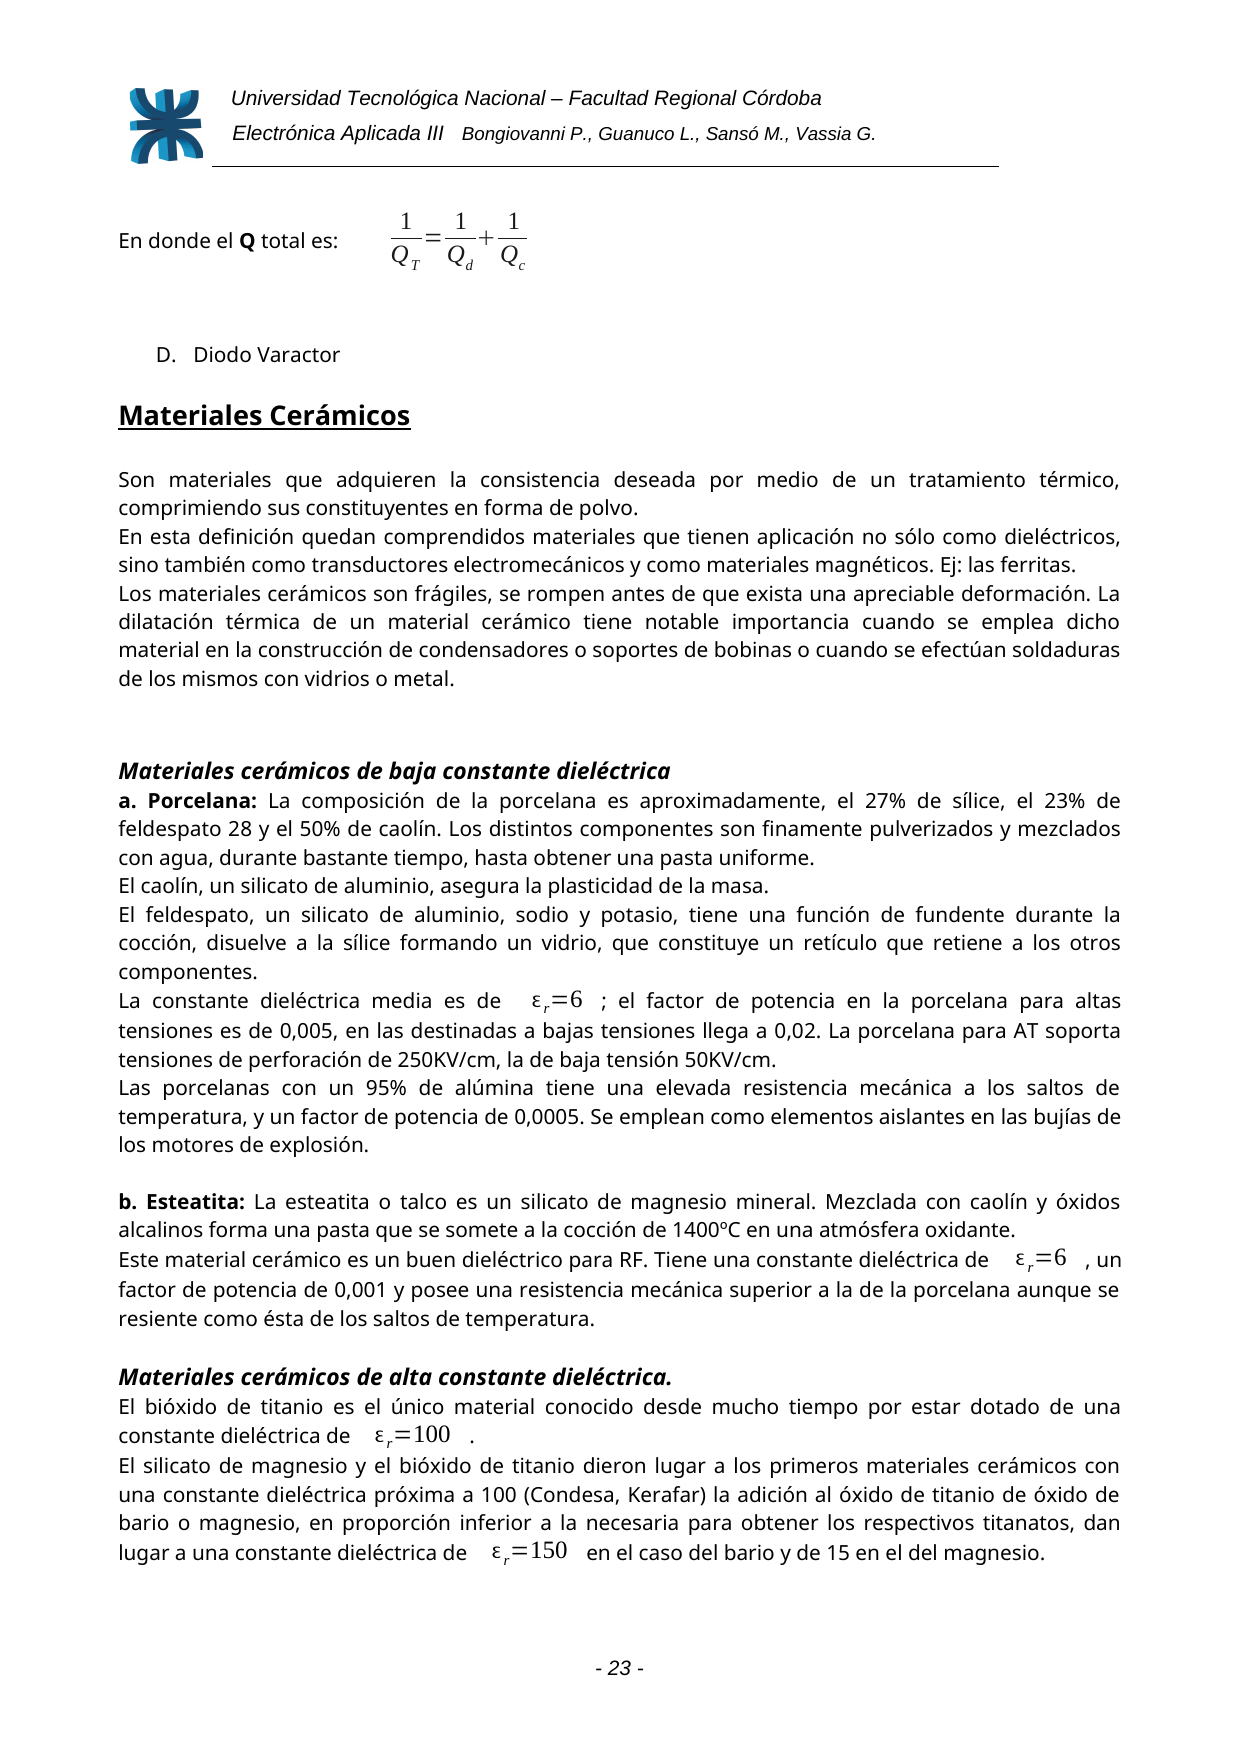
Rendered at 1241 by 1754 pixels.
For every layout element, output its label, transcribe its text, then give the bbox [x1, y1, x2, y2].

text Son materiales que adquieren la consistencia deseada por medio de un tratamiento térmico, comprimiendo sus constituyentes en forma de polvo. [118, 465, 1122, 522]
picture [129, 88, 203, 164]
list Materiales Cerámicos [118, 397, 1122, 434]
text Materiales cerámicos de baja constante dieléctrica [118, 755, 1122, 786]
text En donde el Q total es: [118, 226, 1122, 254]
text Materiales cerámicos de alta constante dieléctrica. [118, 1361, 1122, 1392]
text La constante dieléctrica media es de ; el factor de potencia en la porcelana para altas tensiones es de 0,005, en las destinadas a bajas tensiones llega a 0,02. La porcelana para AT soporta tensiones de perforación de 250KV/cm, la de baja tensión 50KV/cm. [118, 985, 1122, 1073]
text El silicato de magnesio y el bióxido de titanio dieron lugar a los primeros materiales cerámicos con una constante dieléctrica próxima a 100 (Condesa, Kerafar) la adición al óxido de titanio de óxido de bario o magnesio, en proporción inferior a la necesaria para obtener los respectivos titanatos, dan lugar a una constante dieléctrica de en el caso del bario y de 15 en el del magnesio. [118, 1452, 1122, 1568]
text El caolín, un silicato de aluminio, asegura la plasticidad de la masa. [118, 871, 1122, 900]
text Las porcelanas con un 95% de alúmina tiene una elevada resistencia mecánica a los saltos de temperatura, y un factor de potencia de 0,0005. Se emplean como elementos aislantes en las bujías de los motores de explosión. [118, 1073, 1122, 1159]
text El feldespato, un silicato de aluminio, sodio y potasio, tiene una función de fundente durante la cocción, disuelve a la sílice formando un vidrio, que constituye un retículo que retiene a los otros componentes. [118, 900, 1122, 985]
list Diodo Varactor [156, 340, 1122, 368]
text Este material cerámico es un buen dieléctrico para RF. Tiene una constante dieléctrica de , un factor de potencia de 0,001 y posee una resistencia mecánica superior a la de la porcelana aunque se resiente como ésta de los saltos de temperatura. [118, 1244, 1122, 1332]
text Los materiales cerámicos son frágiles, se rompen antes de que exista una apreciable deformación. La dilatación térmica de un material cerámico tiene notable importancia cuando se emplea dicho material en la construcción de condensadores o soportes de bobinas o cuando se efectúan soldaduras de los mismos con vidrios o metal. [118, 579, 1122, 692]
text El bióxido de titanio es el único material conocido desde mucho tiempo por estar dotado de una constante dieléctrica de . [118, 1392, 1122, 1452]
text b. Esteatita: La esteatita o talco es un silicato de magnesio mineral. Mezclada con caolín y óxidos alcalinos forma una pasta que se somete a la cocción de 1400ºC en una atmósfera oxidante. [118, 1187, 1122, 1244]
text a. Porcelana: La composición de la porcelana es aproximadamente, el 27% de sílice, el 23% de feldespato 28 y el 50% de caolín. Los distintos componentes son finamente pulverizados y mezclados con agua, durante bastante tiempo, hasta obtener una pasta uniforme. [118, 786, 1122, 871]
text En esta definición quedan comprendidos materiales que tienen aplicación no sólo como dieléctricos, sino también como transductores electromecánicos y como materiales magnéticos. Ej: las ferritas. [118, 522, 1122, 579]
